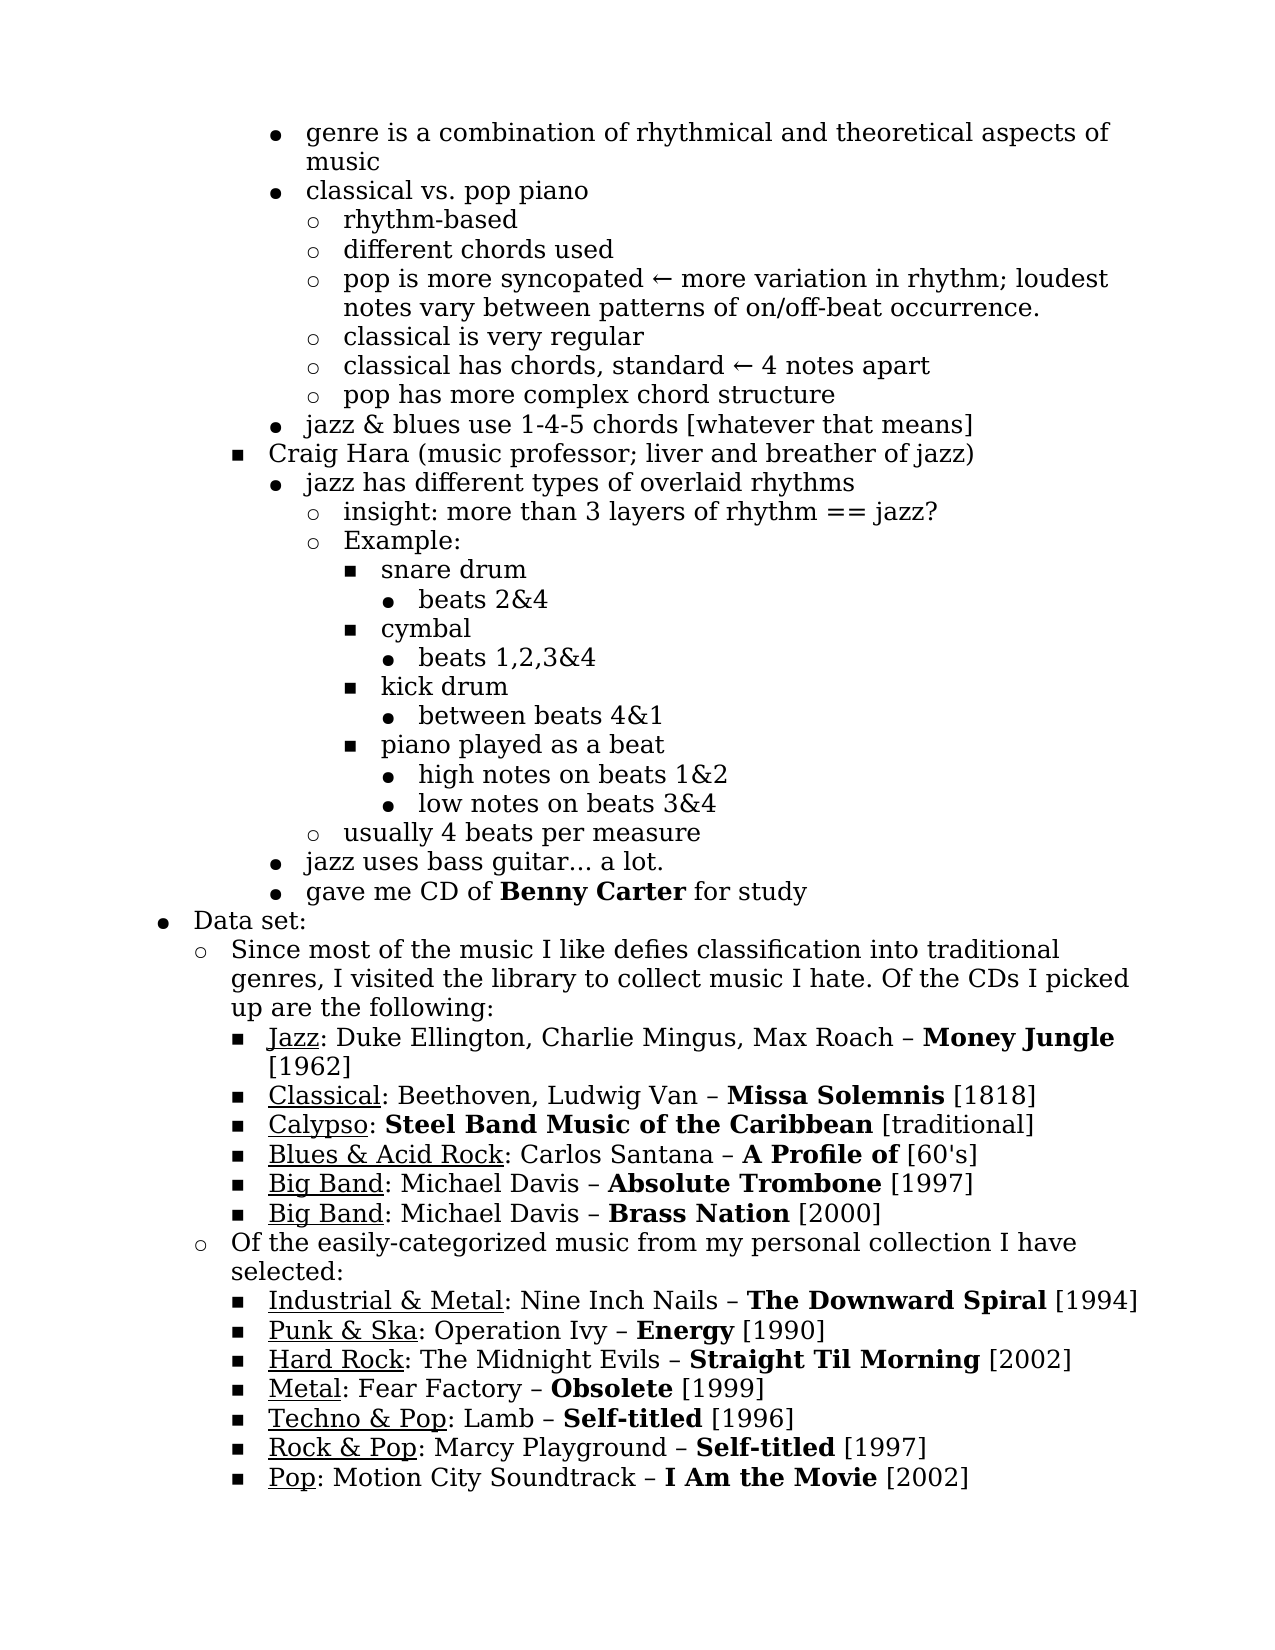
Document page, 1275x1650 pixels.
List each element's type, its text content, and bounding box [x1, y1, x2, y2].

list classical has chords, standard ← 4 notes apart [306, 351, 1157, 381]
list Punk & Ska: Operation Ivy – Energy [1990] [231, 1316, 1157, 1345]
list Blues & Acid Rock: Carlos Santana – A Profile of [60's] [231, 1140, 1157, 1169]
list Since most of the music I like defies classification into traditional genres, I visited the library to collect music I hate. Of the CDs I picked up are the following: [193, 935, 1157, 1022]
list Rock & Pop: Marcy Playground – Self-titled [1997] [231, 1433, 1157, 1462]
list Big Band: Michael Davis – Absolute Trombone [1997] [231, 1169, 1157, 1198]
list jazz & blues use 1-4-5 chords [whatever that means] [268, 410, 1157, 439]
list kick drum [343, 672, 1157, 701]
list cymbal [343, 614, 1157, 643]
list usually 4 beats per measure [306, 818, 1157, 847]
list Big Band: Michael Davis – Brass Nation [2000] [231, 1198, 1157, 1228]
list pop has more complex chord structure [306, 381, 1157, 410]
list classical is very regular [306, 322, 1157, 351]
list Pop: Motion City Soundtrack – I Am the Movie [2002] [231, 1462, 1157, 1492]
list Classical: Beethoven, Ludwig Van – Missa Solemnis [1818] [231, 1081, 1157, 1110]
list gave me CD of Benny Carter for study [268, 876, 1157, 906]
list between beats 4&1 [381, 701, 1157, 731]
list jazz uses bass guitar... a lot. [268, 847, 1157, 876]
list high notes on beats 1&2 [381, 760, 1157, 789]
list pop is more syncopated ← more variation in rhythm; loudest notes vary between patterns of on/off-beat occurrence. [306, 264, 1157, 322]
list beats 1,2,3&4 [381, 643, 1157, 672]
list beats 2&4 [381, 585, 1157, 614]
list Jazz: Duke Ellington, Charlie Mingus, Max Roach – Money Jungle [1962] [231, 1022, 1157, 1081]
list Metal: Fear Factory – Obsolete [1999] [231, 1374, 1157, 1404]
list low notes on beats 3&4 [381, 789, 1157, 818]
list piano played as a beat [343, 731, 1157, 760]
list rhythm-based [306, 206, 1157, 235]
list snare drum [343, 556, 1157, 585]
list Craig Hara (music professor; liver and breather of jazz) [231, 439, 1157, 468]
list different chords used [306, 235, 1157, 264]
list Of the easily-categorized music from my personal collection I have selected: [193, 1228, 1157, 1286]
list classical vs. pop piano [268, 176, 1157, 206]
list genre is a combination of rhythmical and theoretical aspects of music [268, 118, 1157, 176]
list jazz has different types of overlaid rhythms [268, 468, 1157, 497]
list Hard Rock: The Midnight Evils – Straight Til Morning [2002] [231, 1345, 1157, 1374]
list Example: [306, 526, 1157, 556]
list Calypso: Steel Band Music of the Caribbean [traditional] [231, 1110, 1157, 1140]
list Data set: [156, 906, 1157, 935]
list insight: more than 3 layers of rhythm == jazz? [306, 497, 1157, 526]
list Industrial & Metal: Nine Inch Nails – The Downward Spiral [1994] [231, 1286, 1157, 1316]
list Techno & Pop: Lamb – Self-titled [1996] [231, 1404, 1157, 1433]
